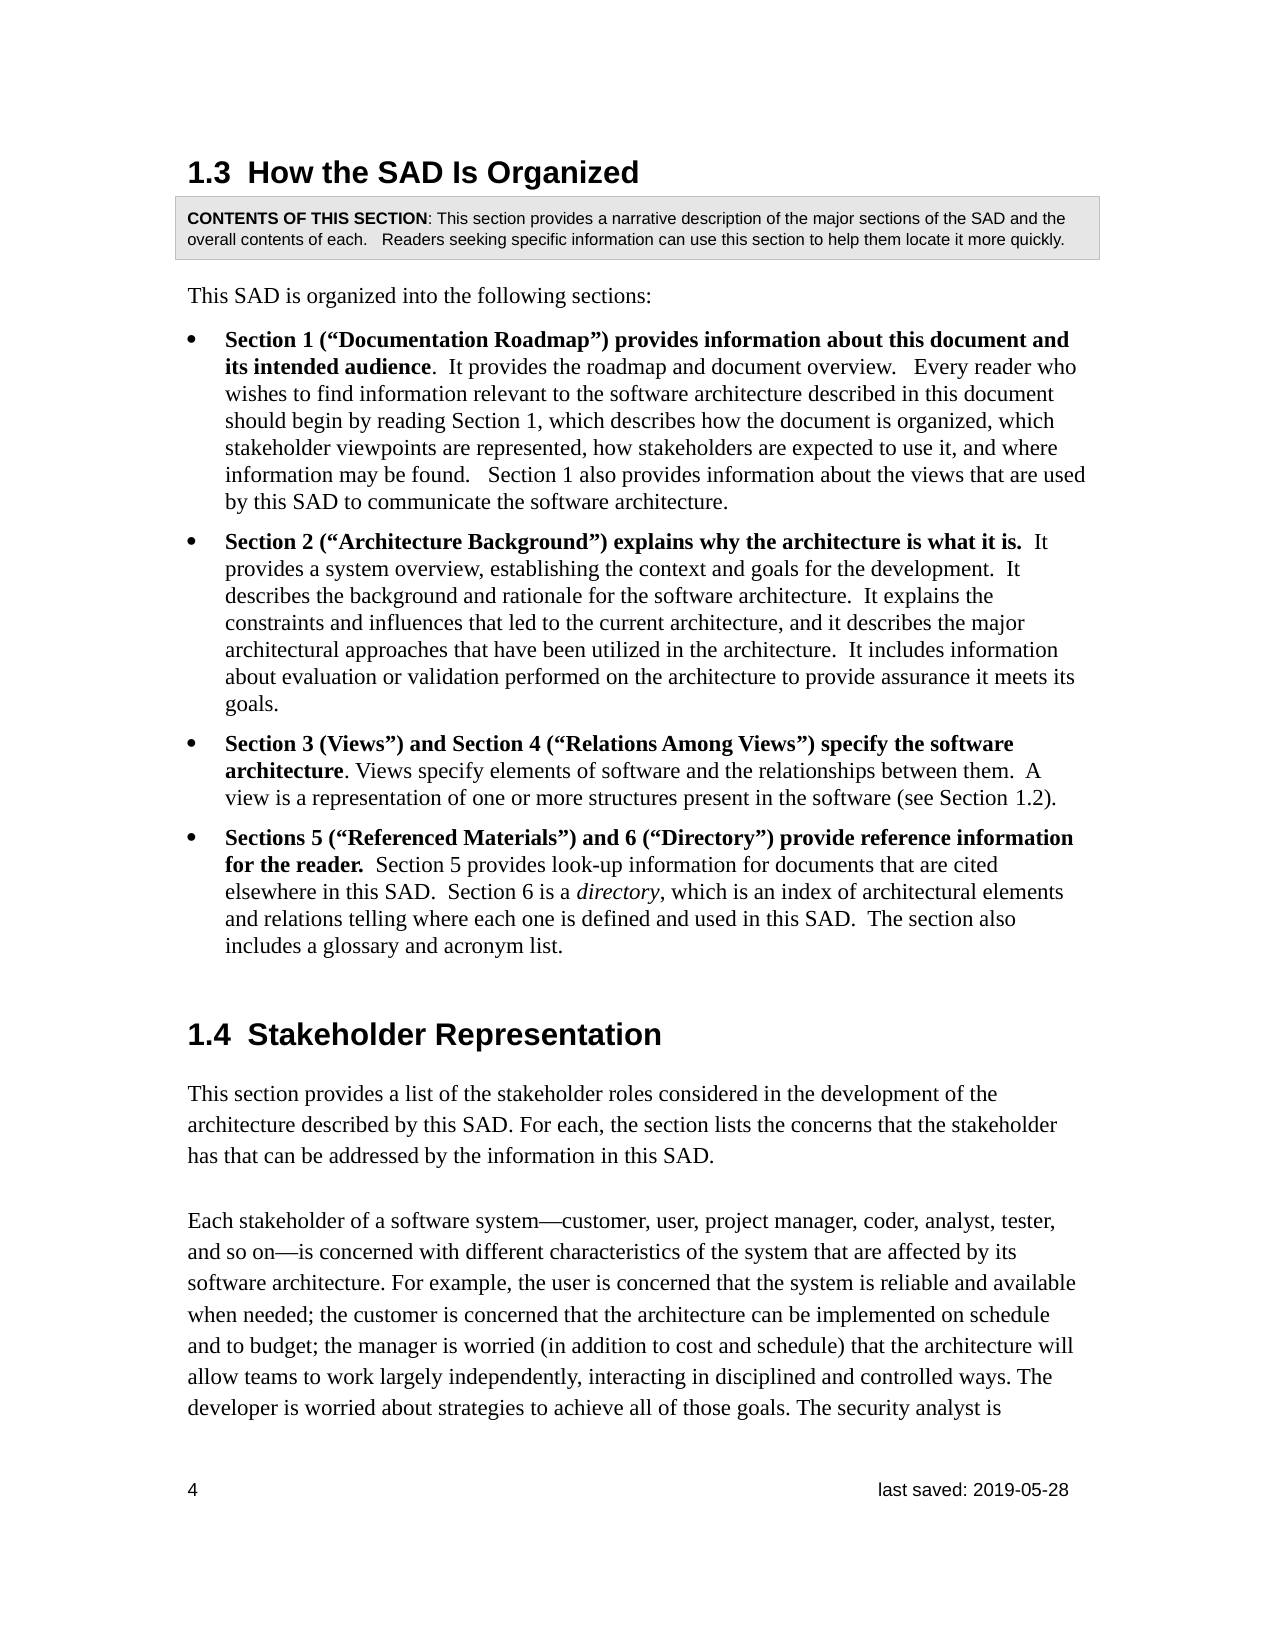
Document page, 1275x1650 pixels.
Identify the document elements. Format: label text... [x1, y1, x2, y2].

text This SAD is organized into the following sections: [187, 277, 1087, 308]
list Section 2 (“Architecture Background”) explains why the architecture is what it is. It provides a system overview, establishing the context and goals for the development. It describes the background and rationale for the software architecture. It explains the constraints and influences that led to the current architecture, and it describes the major architectural approaches that have been utilized in the architecture. It includes information about evaluation or validation performed on the architecture to provide assurance it meets its goals. [187, 527, 1087, 717]
table_header CONTENTS OF THIS SECTION: This section provides a narrative description of the major sections of the SAD and the overall contents of each. Readers seeking specific information can use this section to help them locate it more quickly. [176, 197, 1099, 259]
text Each stakeholder of a software system—customer, user, project manager, coder, analyst, tester, and so on—is concerned with different characteristics of the system that are affected by its software architecture. For example, the user is concerned that the system is reliable and available when needed; the customer is concerned that the architecture can be implemented on schedule and to budget; the manager is worried (in addition to cost and schedule) that the architecture will allow teams to work largely independently, interacting in disciplined and controlled ways. The developer is worried about strategies to achieve all of those goals. The security analyst is [187, 1202, 1087, 1421]
text This section provides a list of the stakeholder roles considered in the development of the architecture described by this SAD. For each, the section lists the concerns that the stakeholder has that can be addressed by the information in this SAD. [187, 1075, 1087, 1169]
list Sections 5 (“Referenced Materials”) and 6 (“Directory”) provide reference information for the reader. Section 5 provides look-up information for documents that are cited elsewhere in this SAD. Section 6 is a directory, which is an index of architectural elements and relations telling where each one is defined and used in this SAD. The section also includes a glossary and acronym list. [187, 823, 1087, 958]
subtitle How the SAD Is Organized [187, 150, 1087, 189]
list Section 1 (“Documentation Roadmap”) provides information about this document and its intended audience. It provides the roadmap and document overview. Every reader who wishes to find information relevant to the software architecture described in this document should begin by reading Section 1, which describes how the document is organized, which stakeholder viewpoints are represented, how stakeholders are expected to use it, and where information may be found. Section 1 also provides information about the views that are used by this SAD to communicate the software architecture. [187, 325, 1087, 514]
subtitle Stakeholder Representation [187, 1012, 1087, 1052]
list Section 3 (Views”) and Section 4 (“Relations Among Views”) specify the software architecture. Views specify elements of software and the relationships between them. A view is a representation of one or more structures present in the software (see Section 1.2). [187, 729, 1087, 810]
